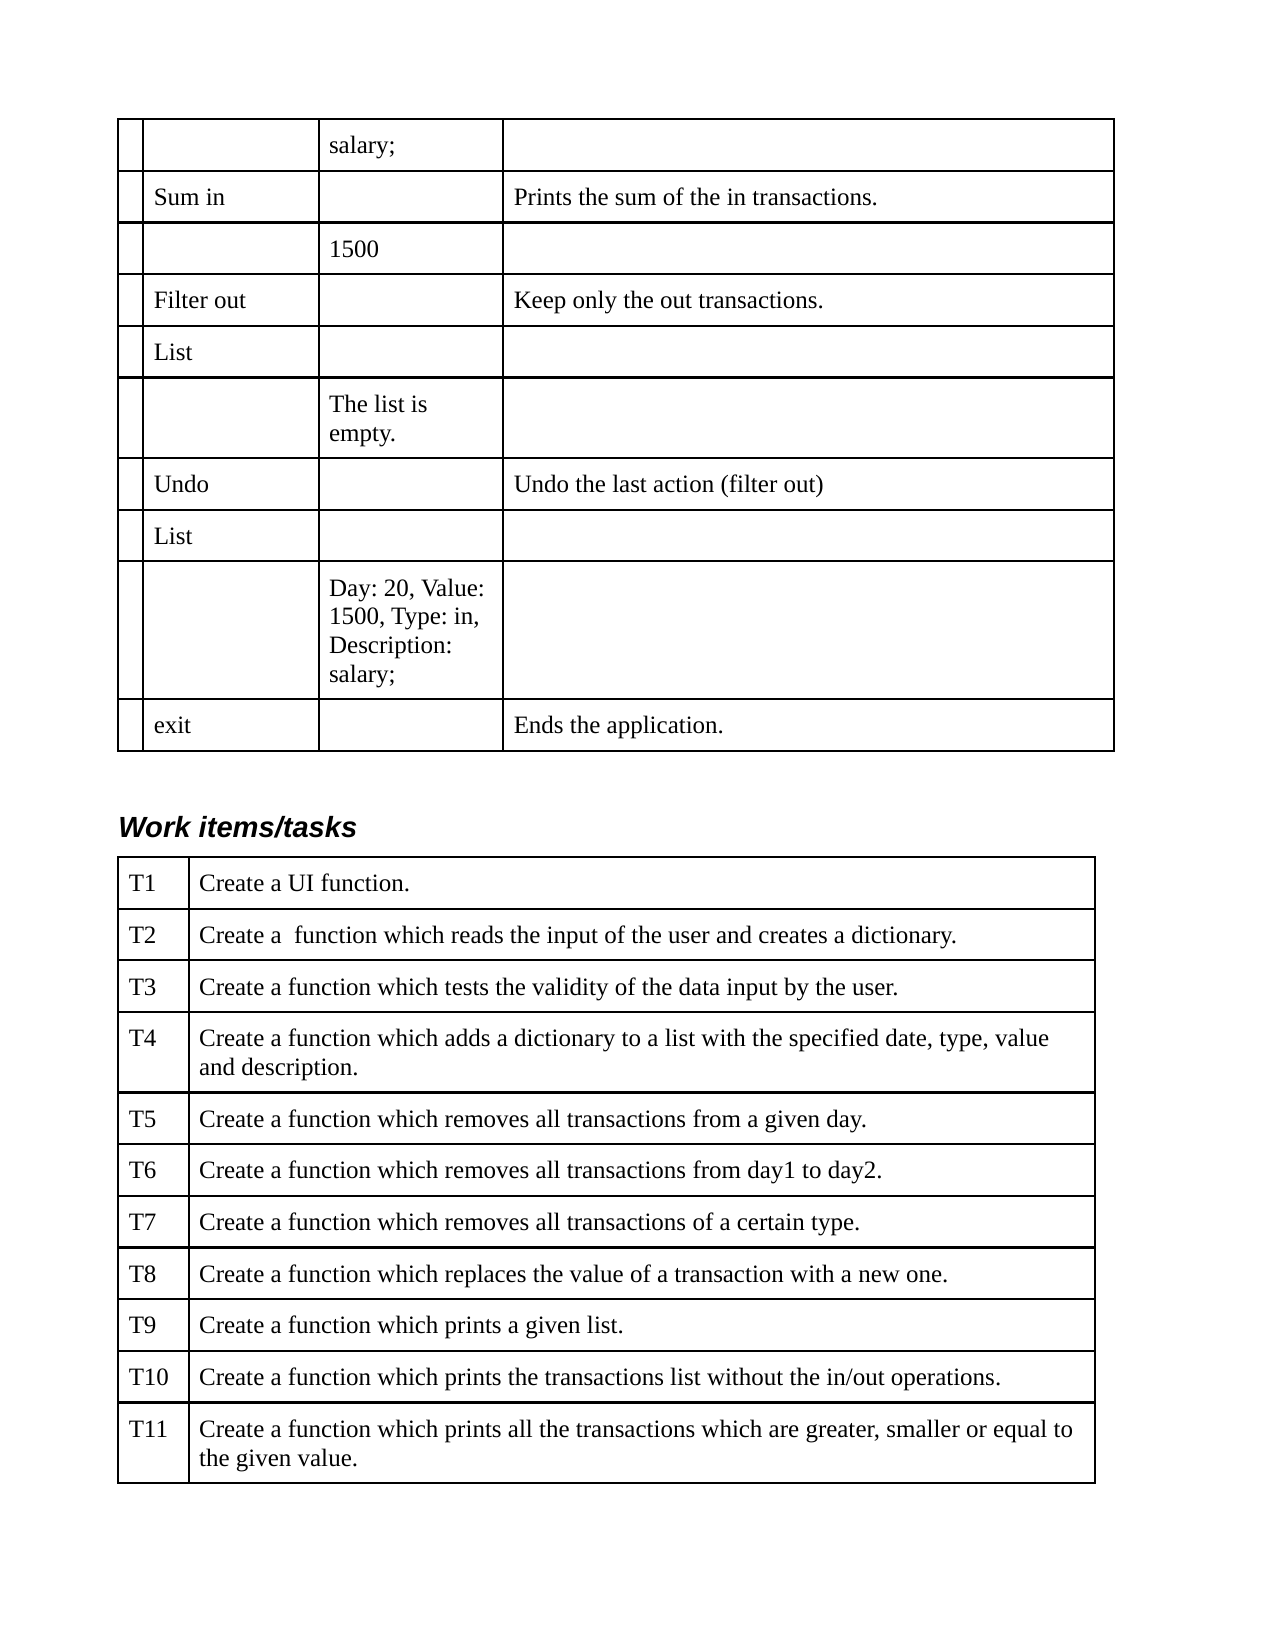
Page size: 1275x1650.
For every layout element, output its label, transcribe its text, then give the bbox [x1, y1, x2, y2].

table_cell T4 [119, 1013, 188, 1091]
table_cell Undo [144, 459, 318, 508]
table_cell [504, 562, 1113, 698]
table_cell T11 [119, 1404, 188, 1482]
table_cell [144, 379, 318, 457]
table_cell Keep only the out transactions. [504, 275, 1113, 325]
table_cell [320, 275, 502, 325]
table_cell [119, 700, 142, 750]
table_cell [119, 327, 142, 376]
table_cell T6 [119, 1145, 188, 1195]
table_cell [144, 224, 318, 273]
table_cell Create a function which removes all transactions from day1 to day2. [190, 1145, 1094, 1195]
table_cell [119, 379, 142, 457]
table_cell Create a function which reads the input of the user and creates a dictionary. [190, 910, 1094, 959]
table_cell The list is empty. [320, 379, 502, 457]
table_cell [504, 511, 1113, 560]
table_cell [504, 120, 1113, 170]
table_cell List [144, 327, 318, 376]
table_cell [119, 511, 142, 560]
table_cell Create a function which removes all transactions from a given day. [190, 1094, 1094, 1143]
table_cell exit [144, 700, 318, 750]
table_cell Day: 20, Value: 1500, Type: in, Description: salary; [320, 562, 502, 698]
table_cell Create a function which prints all the transactions which are greater, smaller or equal to the given value. [190, 1404, 1094, 1482]
table_cell T5 [119, 1094, 188, 1143]
table_cell T7 [119, 1197, 188, 1246]
table_cell [320, 700, 502, 750]
table_cell Prints the sum of the in transactions. [504, 172, 1113, 221]
table_cell T3 [119, 961, 188, 1011]
table_cell [504, 224, 1113, 273]
table_cell [504, 379, 1113, 457]
table_cell [320, 459, 502, 508]
table_cell salary; [320, 120, 502, 170]
table_cell Create a function which prints a given list. [190, 1300, 1094, 1350]
table_cell [144, 562, 318, 698]
table_cell Create a function which prints the transactions list without the in/out operations. [190, 1352, 1094, 1401]
table_cell Undo the last action (filter out) [504, 459, 1113, 508]
table_cell Ends the application. [504, 700, 1113, 750]
table_cell Create a function which tests the validity of the data input by the user. [190, 961, 1094, 1011]
table_cell Sum in [144, 172, 318, 221]
table_cell Filter out [144, 275, 318, 325]
table_header T1 [119, 858, 188, 908]
table_cell [119, 275, 142, 325]
table_cell [119, 120, 142, 170]
table_header Create a UI function. [190, 858, 1094, 908]
table_cell T2 [119, 910, 188, 959]
table_cell T9 [119, 1300, 188, 1350]
table_cell [119, 172, 142, 221]
table_cell T8 [119, 1249, 188, 1298]
table_cell [119, 459, 142, 508]
table_cell [504, 327, 1113, 376]
table_cell Create a function which adds a dictionary to a list with the specified date, type, value and description. [190, 1013, 1094, 1091]
table_cell [144, 120, 318, 170]
table_cell Create a function which removes all transactions of a certain type. [190, 1197, 1094, 1246]
table_cell [320, 511, 502, 560]
subtitle Work items/tasks [118, 810, 1157, 843]
table_cell Create a function which replaces the value of a transaction with a new one. [190, 1249, 1094, 1298]
table_cell [320, 172, 502, 221]
table_cell T10 [119, 1352, 188, 1401]
table_cell 1500 [320, 224, 502, 273]
table_cell List [144, 511, 318, 560]
table_cell [119, 224, 142, 273]
table_cell [320, 327, 502, 376]
table_cell [119, 562, 142, 698]
